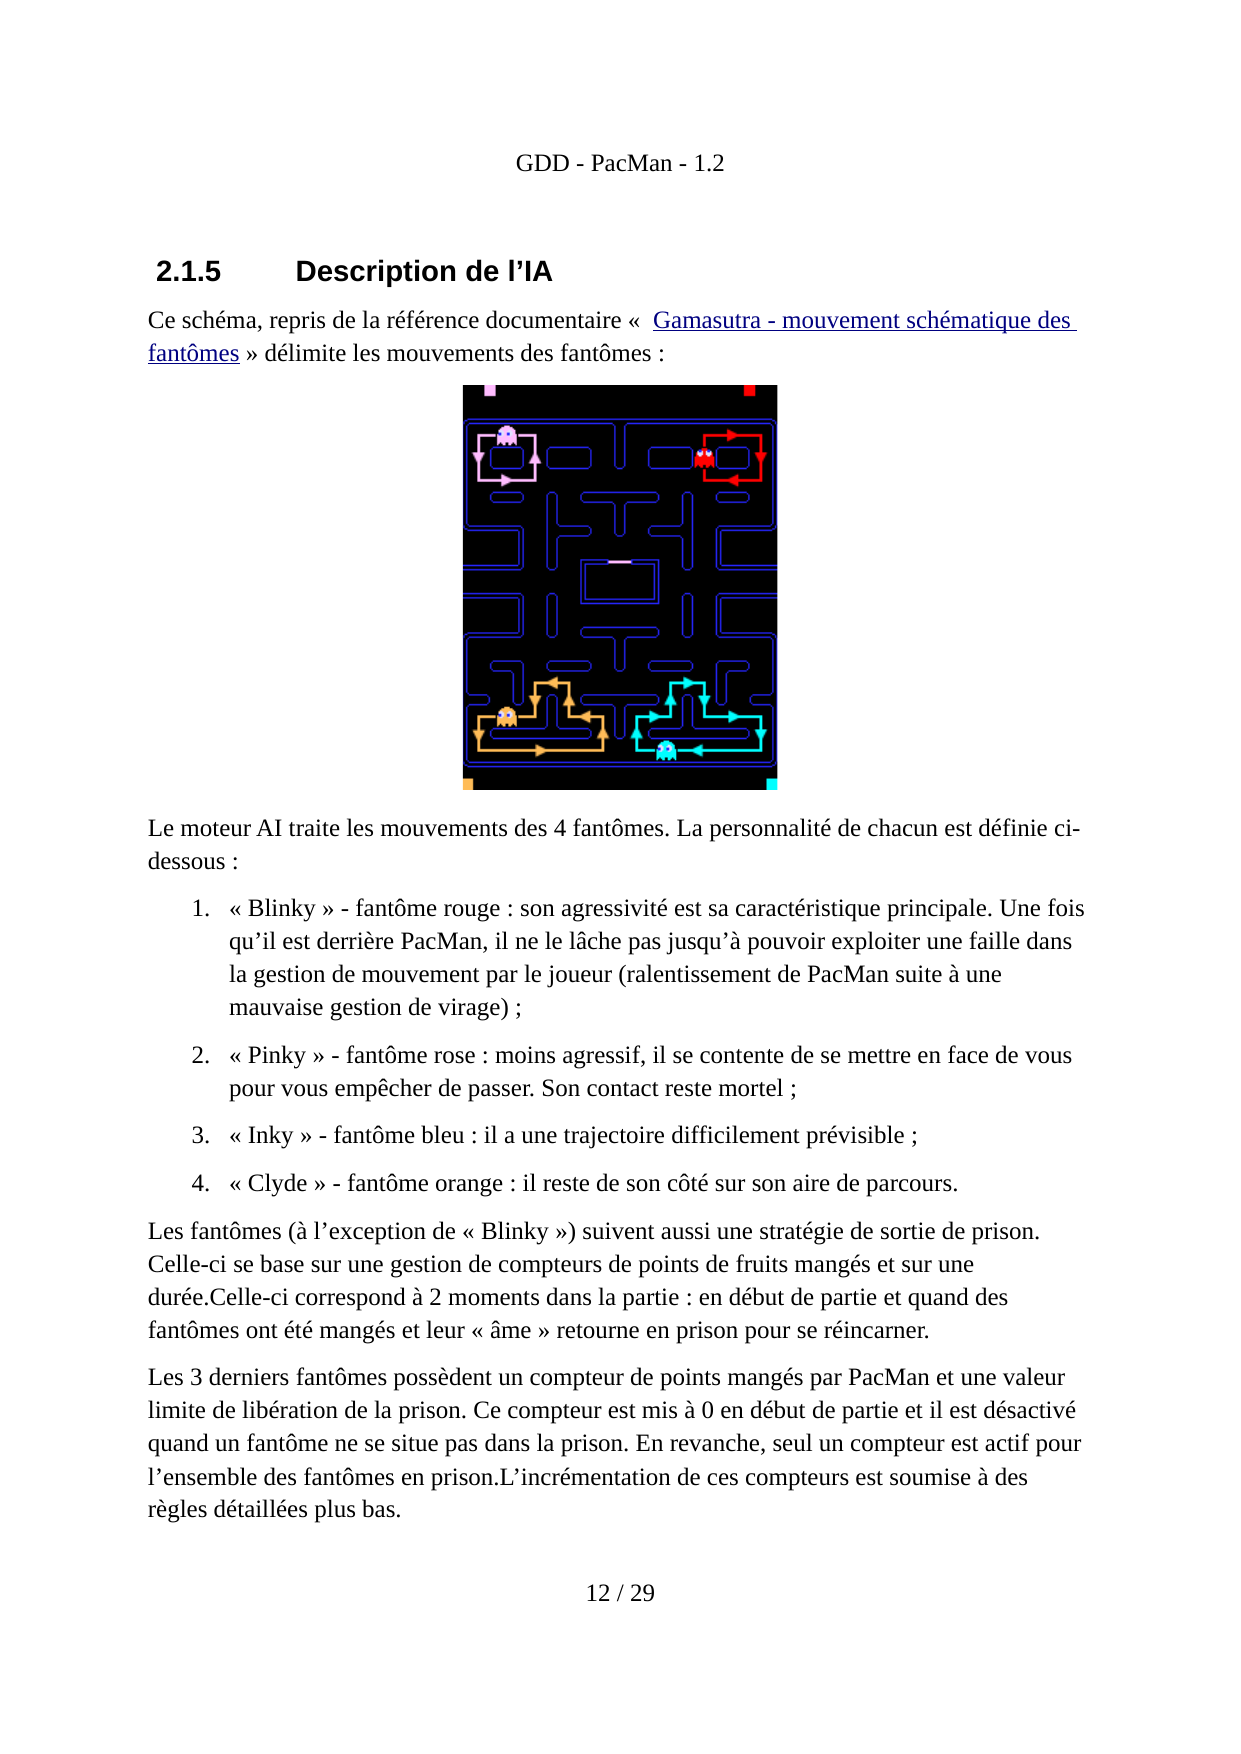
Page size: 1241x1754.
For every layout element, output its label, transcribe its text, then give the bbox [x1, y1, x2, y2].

list « Blinky » - fantôme rouge : son agressivité est sa caractéristique principale. Une fois qu’il est derrière PacMan, il ne le lâche pas jusqu’à pouvoir exploiter une faille dans la gestion de mouvement par le joueur (ralentissement de PacMan suite à une mauvaise gestion de virage) ; [191, 893, 1093, 1021]
list « Pinky » - fantôme rose : moins agressif, il se contente de se mettre en face de vous pour vous empêcher de passer. Son contact reste mortel ; [191, 1040, 1093, 1102]
text Les fantômes (à l’exception de « Blinky ») suivent aussi une stratégie de sortie de prison. Celle-ci se base sur une gestion de compteurs de points de fruits mangés et sur une durée.Celle-ci correspond à 2 moments dans la partie : en début de partie et quand des fantômes ont été mangés et leur « âme » retourne en prison pour se réincarner. [148, 1216, 1093, 1344]
picture [462, 385, 778, 790]
text Ce schéma, repris de la référence documentaire « Gamasutra - mouvement schématique des fantômes » délimite les mouvements des fantômes : [148, 305, 1093, 366]
text Les 3 derniers fantômes possèdent un compteur de points mangés par PacMan et une valeur limite de libération de la prison. Ce compteur est mis à 0 en début de partie et il est désactivé quand un fantôme ne se situe pas dans la prison. En revanche, seul un compteur est actif pour l’ensemble des fantômes en prison.L’incrémentation de ces compteurs est soumise à des règles détaillées plus bas. [148, 1362, 1093, 1523]
list « Inky » - fantôme bleu : il a une trajectoire difficilement prévisible ; [191, 1121, 1093, 1149]
subtitle Description de l’IA [148, 253, 1093, 287]
list « Clyde » - fantôme orange : il reste de son côté sur son aire de parcours. [191, 1168, 1093, 1197]
text Le moteur AI traite les mouvements des 4 fantômes. La personnalité de chacun est définie ci-dessous : [148, 385, 1093, 874]
